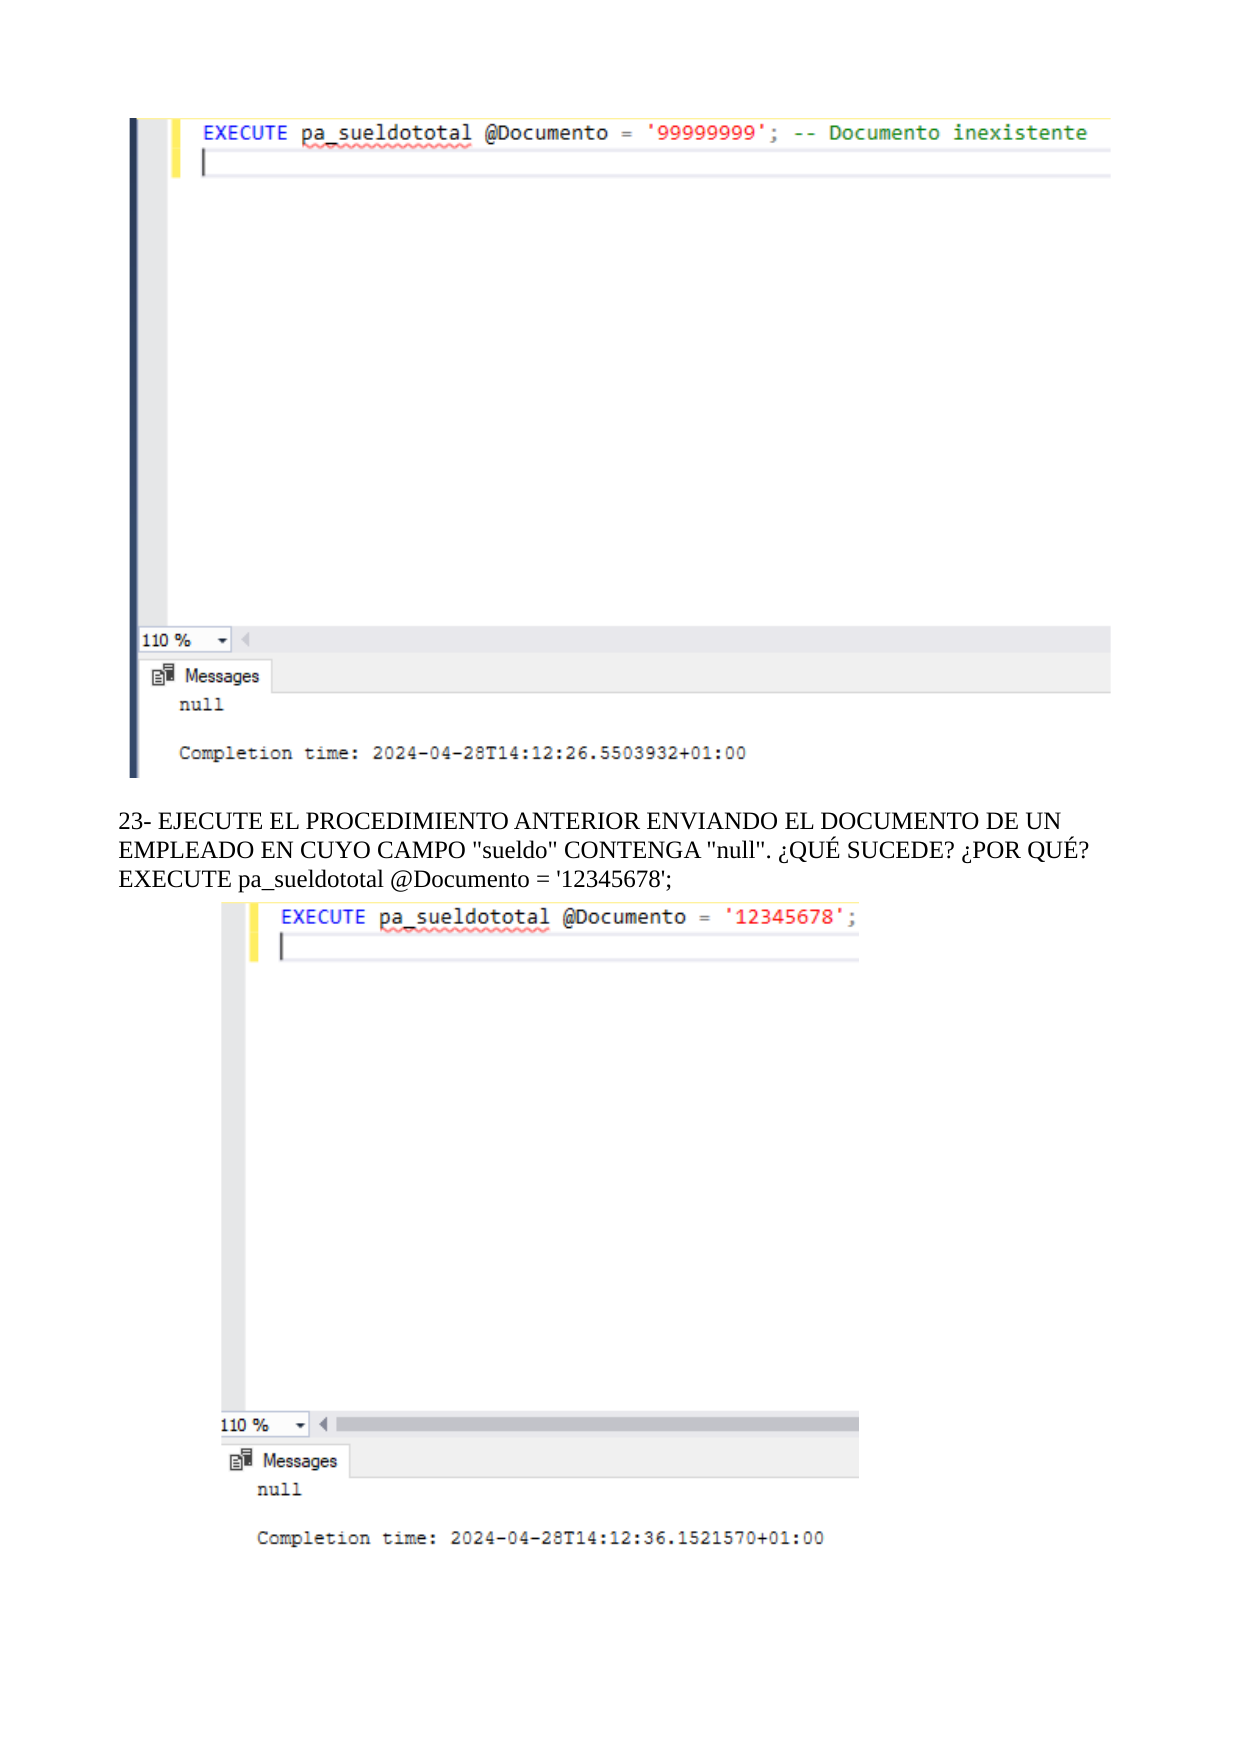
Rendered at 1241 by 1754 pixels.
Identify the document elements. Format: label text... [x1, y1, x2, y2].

text EXECUTE pa_sueldototal @Documento = '12345678'; [118, 864, 1122, 892]
picture [129, 118, 1111, 778]
text 23- EJECUTE EL PROCEDIMIENTO ANTERIOR ENVIANDO EL DOCUMENTO DE UN EMPLEADO EN CUYO CAMPO "sueldo" CONTENGA "null". ¿QUÉ SUCEDE? ¿POR QUÉ? [118, 806, 1122, 864]
picture [221, 902, 859, 1574]
